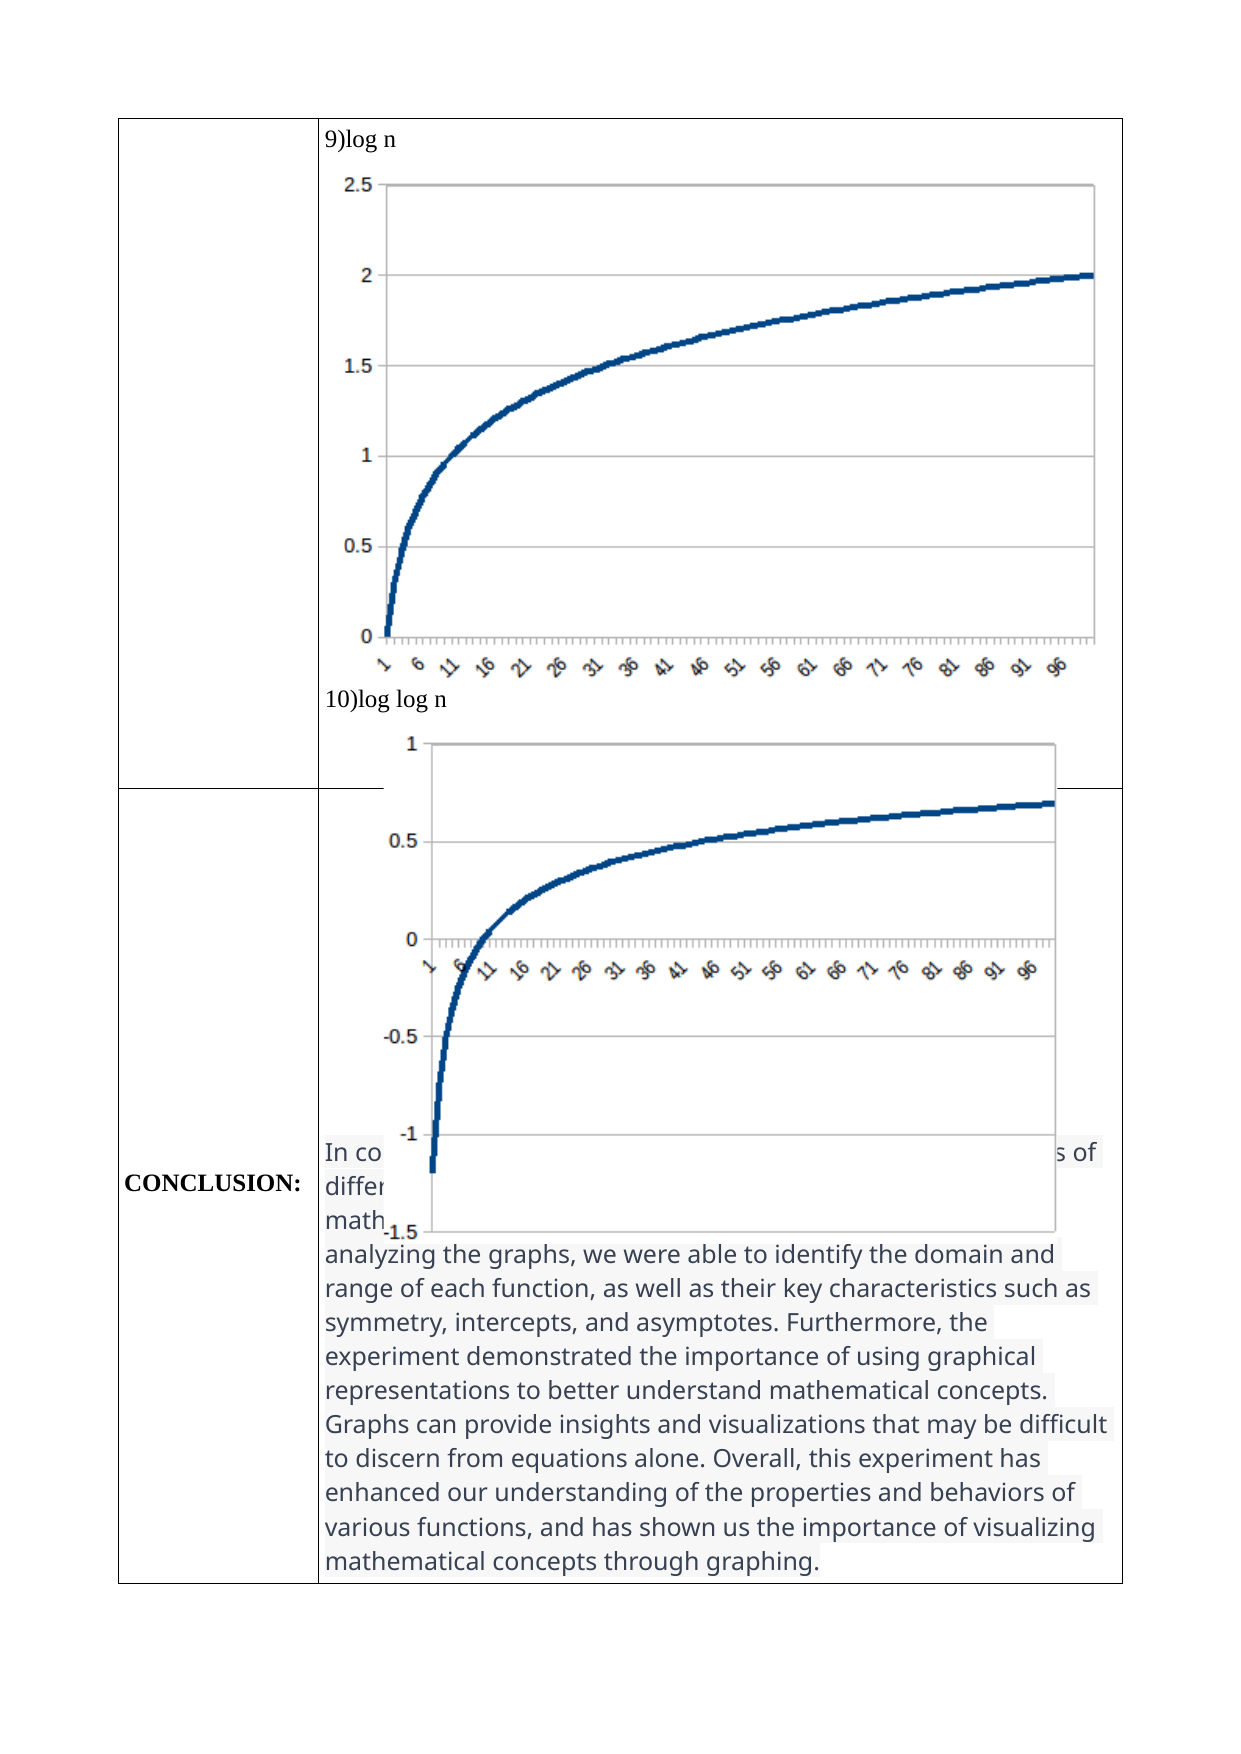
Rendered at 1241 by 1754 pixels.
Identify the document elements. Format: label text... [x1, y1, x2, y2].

table_cell CONCLUSION: [119, 789, 318, 1583]
table_cell 9)log n 10)log log n [319, 119, 1122, 788]
table_cell In conclusion, by performing the experiment of plotting graphs of different function I have understood the behavior of various mathematical functions and how they relate to each other. By analyzing the graphs, we were able to identify the domain and range of each function, as well as their key characteristics such as symmetry, intercepts, and asymptotes. Furthermore, the experiment demonstrated the importance of using graphical representations to better understand mathematical concepts. Graphs can provide insights and visualizations that may be difficult to discern from equations alone. Overall, this experiment has enhanced our understanding of the properties and behaviors of various functions, and has shown us the importance of visualizing mathematical concepts through graphing. [319, 789, 1122, 1583]
table_cell [119, 119, 318, 788]
